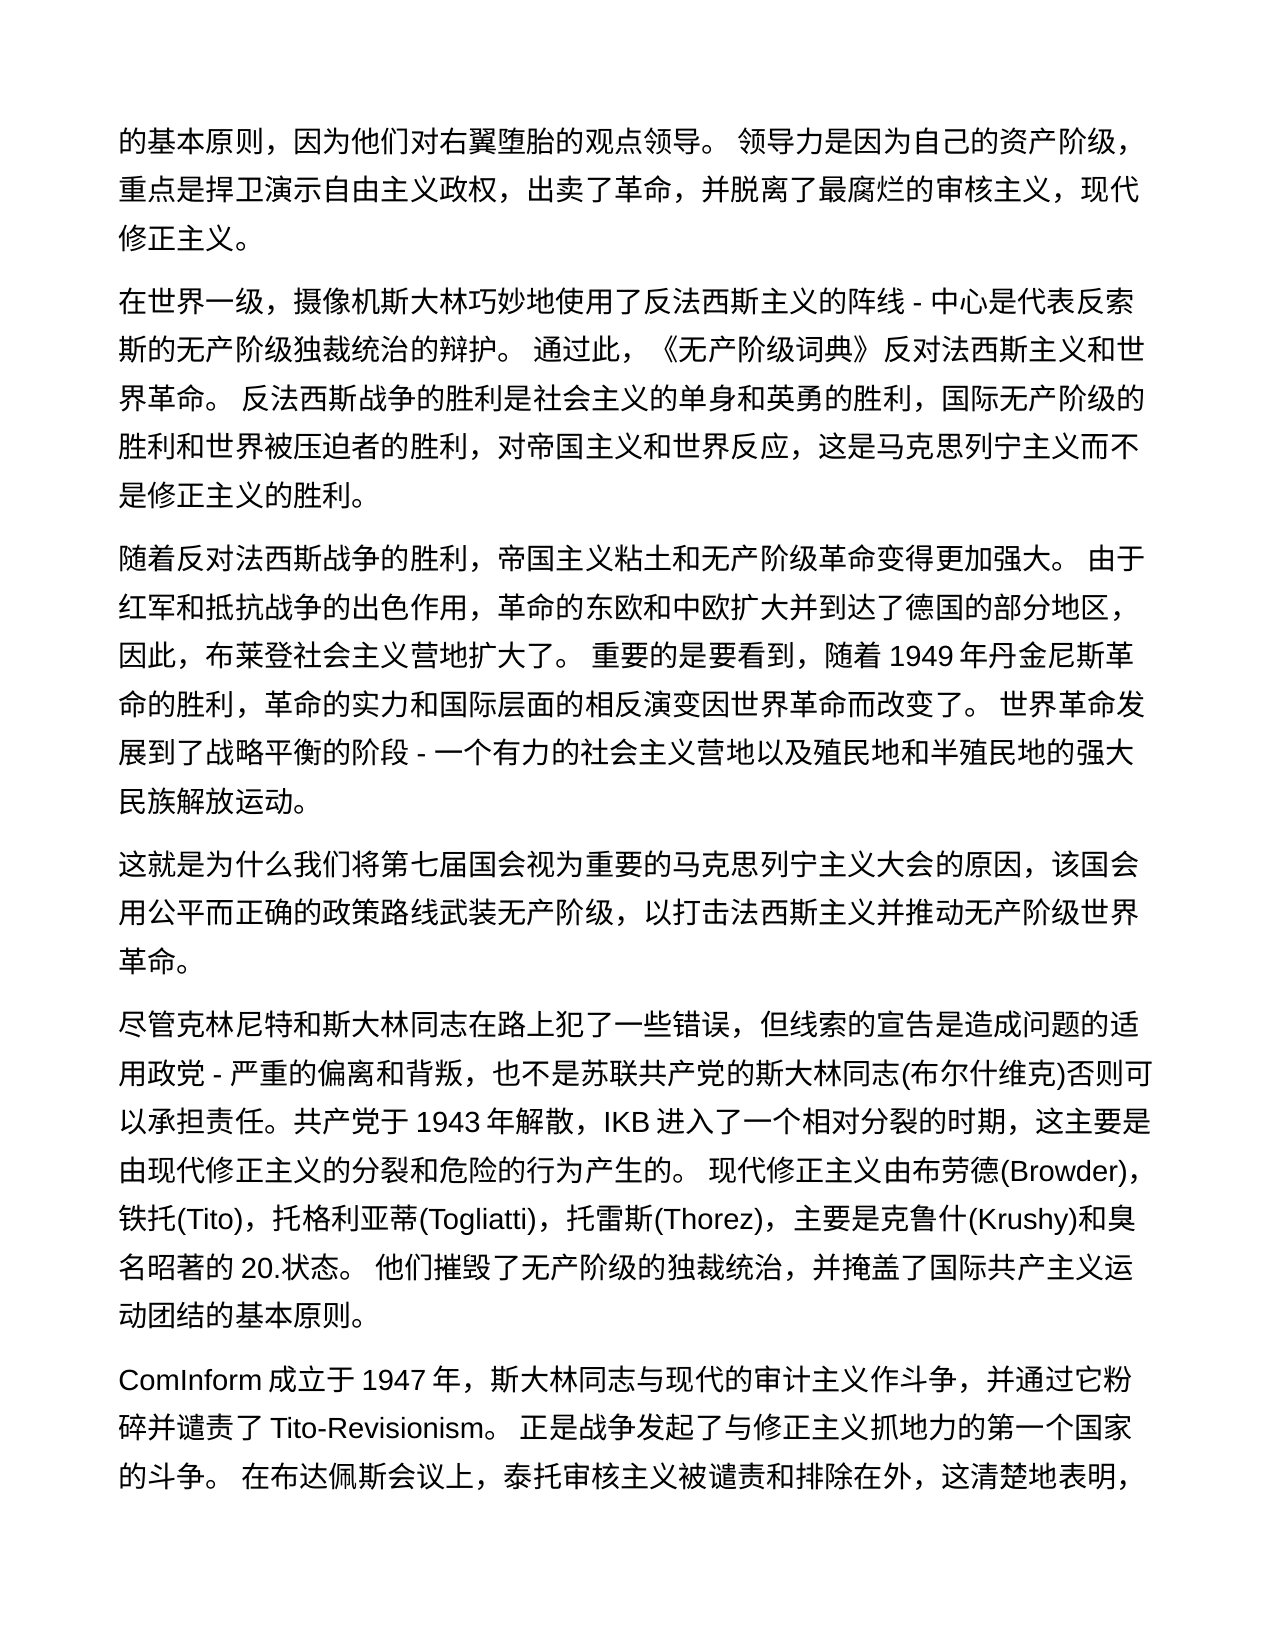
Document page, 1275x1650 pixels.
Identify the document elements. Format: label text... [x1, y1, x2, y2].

text 这就是为什么我们将第七届国会视为重要的马克思列宁主义大会的原因，该国会用公平而正确的政策路线武装无产阶级，以打击法西斯主义并推动无产阶级世界革命。 [118, 841, 1157, 981]
text 在世界一级，摄像机斯大林巧妙地使用了反法西斯主义的阵线 - 中心是代表反索斯的无产阶级独裁统治的辩护。 通过此，《无产阶级词典》反对法西斯主义和世界革命。 反法西斯战争的胜利是社会主义的单身和英勇的胜利，国际无产阶级的胜利和世界被压迫者的胜利，对帝国主义和世界反应，这是马克思列宁主义而不是修正主义的胜利。 [118, 278, 1157, 515]
text 的基本原则，因为他们对右翼堕胎的观点领导。 领导力是因为自己的资产阶级，重点是捍卫演示自由主义政权，出卖了革命，并脱离了最腐烂的审核主义，现代修正主义。 [118, 118, 1157, 257]
text 随着反对法西斯战争的胜利，帝国主义粘土和无产阶级革命变得更加强大。 由于红军和抵抗战争的出色作用，革命的东欧和中欧扩大并到达了德国的部分地区，因此，布莱登社会主义营地扩大了。 重要的是要看到，随着1949年丹金尼斯革命的胜利，革命的实力和国际层面的相反演变因世界革命而改变了。 世界革命发展到了战略平衡的阶段 - 一个有力的社会主义营地以及殖民地和半殖民地的强大民族解放运动。 [118, 536, 1157, 821]
text ComInform成立于1947年，斯大林同志与现代的审计主义作斗争，并通过它粉碎并谴责了Tito-Revisionism。 正是战争发起了与修正主义抓地力的第一个国家的斗争。 在布达佩斯会议上，泰托审核主义被谴责和排除在外，这清楚地表明， [118, 1356, 1157, 1495]
text 尽管克林尼特和斯大林同志在路上犯了一些错误，但线索的宣告是造成问题的适用政党 - 严重的偏离和背叛，也不是苏联共产党的斯大林同志(布尔什维克)否则可以承担责任。共产党于1943年解散，IKB进入了一个相对分裂的时期，这主要是由现代修正主义的分裂和危险的行为产生的。 现代修正主义由布劳德(Browder)，铁托(Tito)，托格利亚蒂(Togliatti)，托雷斯(Thorez)，主要是克鲁什(Krushy)和臭名昭著的20.状态。 他们摧毁了无产阶级的独裁统治，并掩盖了国际共产主义运动团结的基本原则。 [118, 1002, 1157, 1335]
